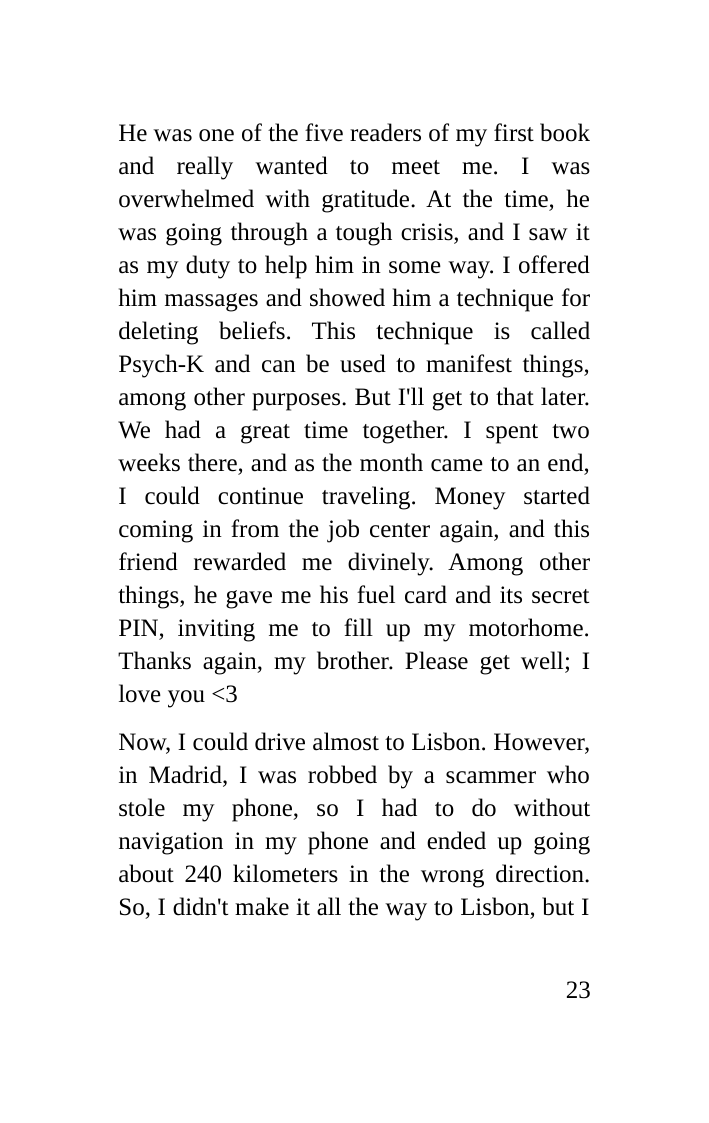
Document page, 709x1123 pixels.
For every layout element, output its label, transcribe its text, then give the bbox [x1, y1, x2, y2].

text Now, I could drive almost to Lisbon. However, in Madrid, I was robbed by a scammer who stole my phone, so I had to do without navigation in my phone and ended up going about 240 kilometers in the wrong direction. So, I didn't make it all the way to Lisbon, but I [118, 727, 591, 921]
text He was one of the five readers of my first book and really wanted to meet me. I was overwhelmed with gratitude. At the time, he was going through a tough crisis, and I saw it as my duty to help him in some way. I offered him massages and showed him a technique for deleting beliefs. This technique is called Psych-K and can be used to manifest things, among other purposes. But I'll get to that later. We had a great time together. I spent two weeks there, and as the month came to an end, I could continue traveling. Money started coming in from the job center again, and this friend rewarded me divinely. Among other things, he gave me his fuel card and its secret PIN, inviting me to fill up my motorhome. Thanks again, my brother. Please get well; I love you <3 [118, 118, 591, 708]
